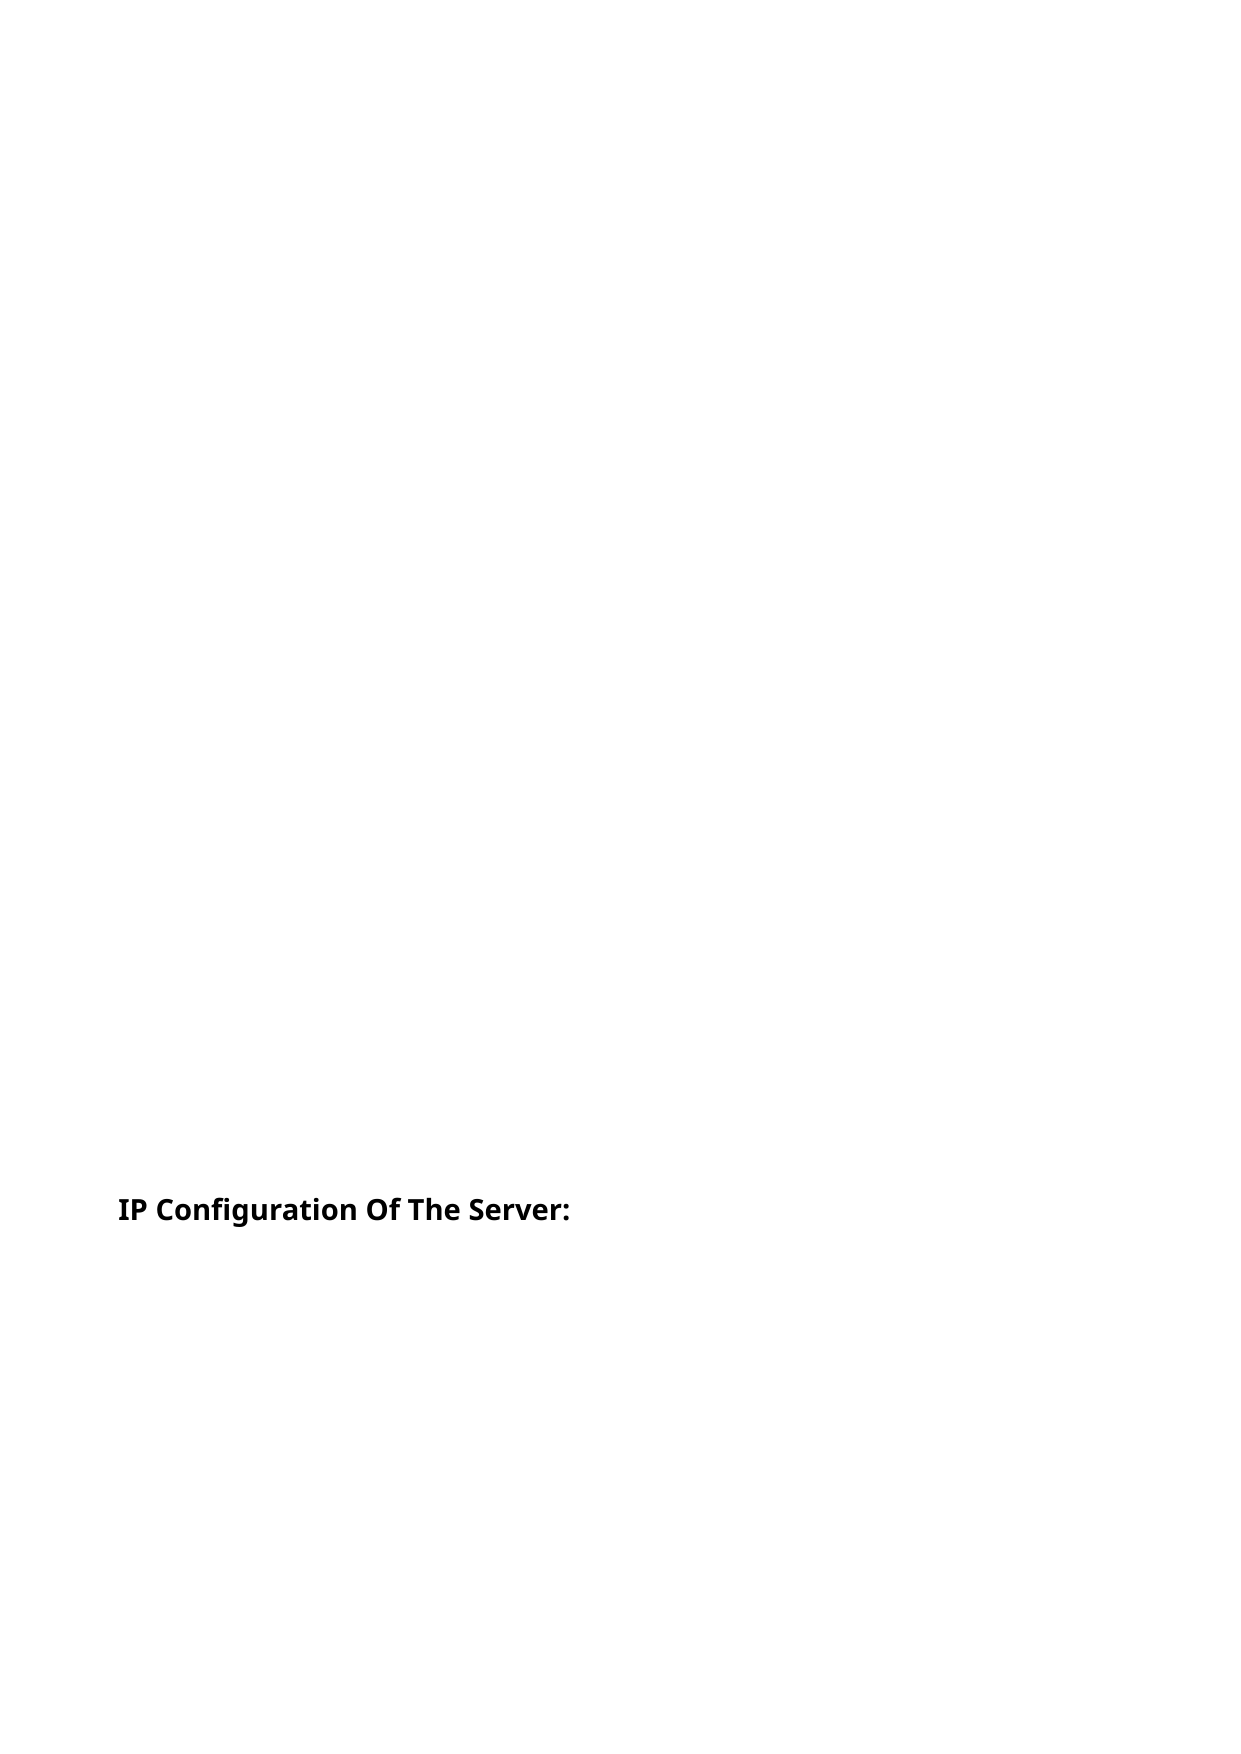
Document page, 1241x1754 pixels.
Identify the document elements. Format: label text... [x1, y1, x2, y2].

text IP Configuration Of The Server: [118, 1190, 1122, 1229]
